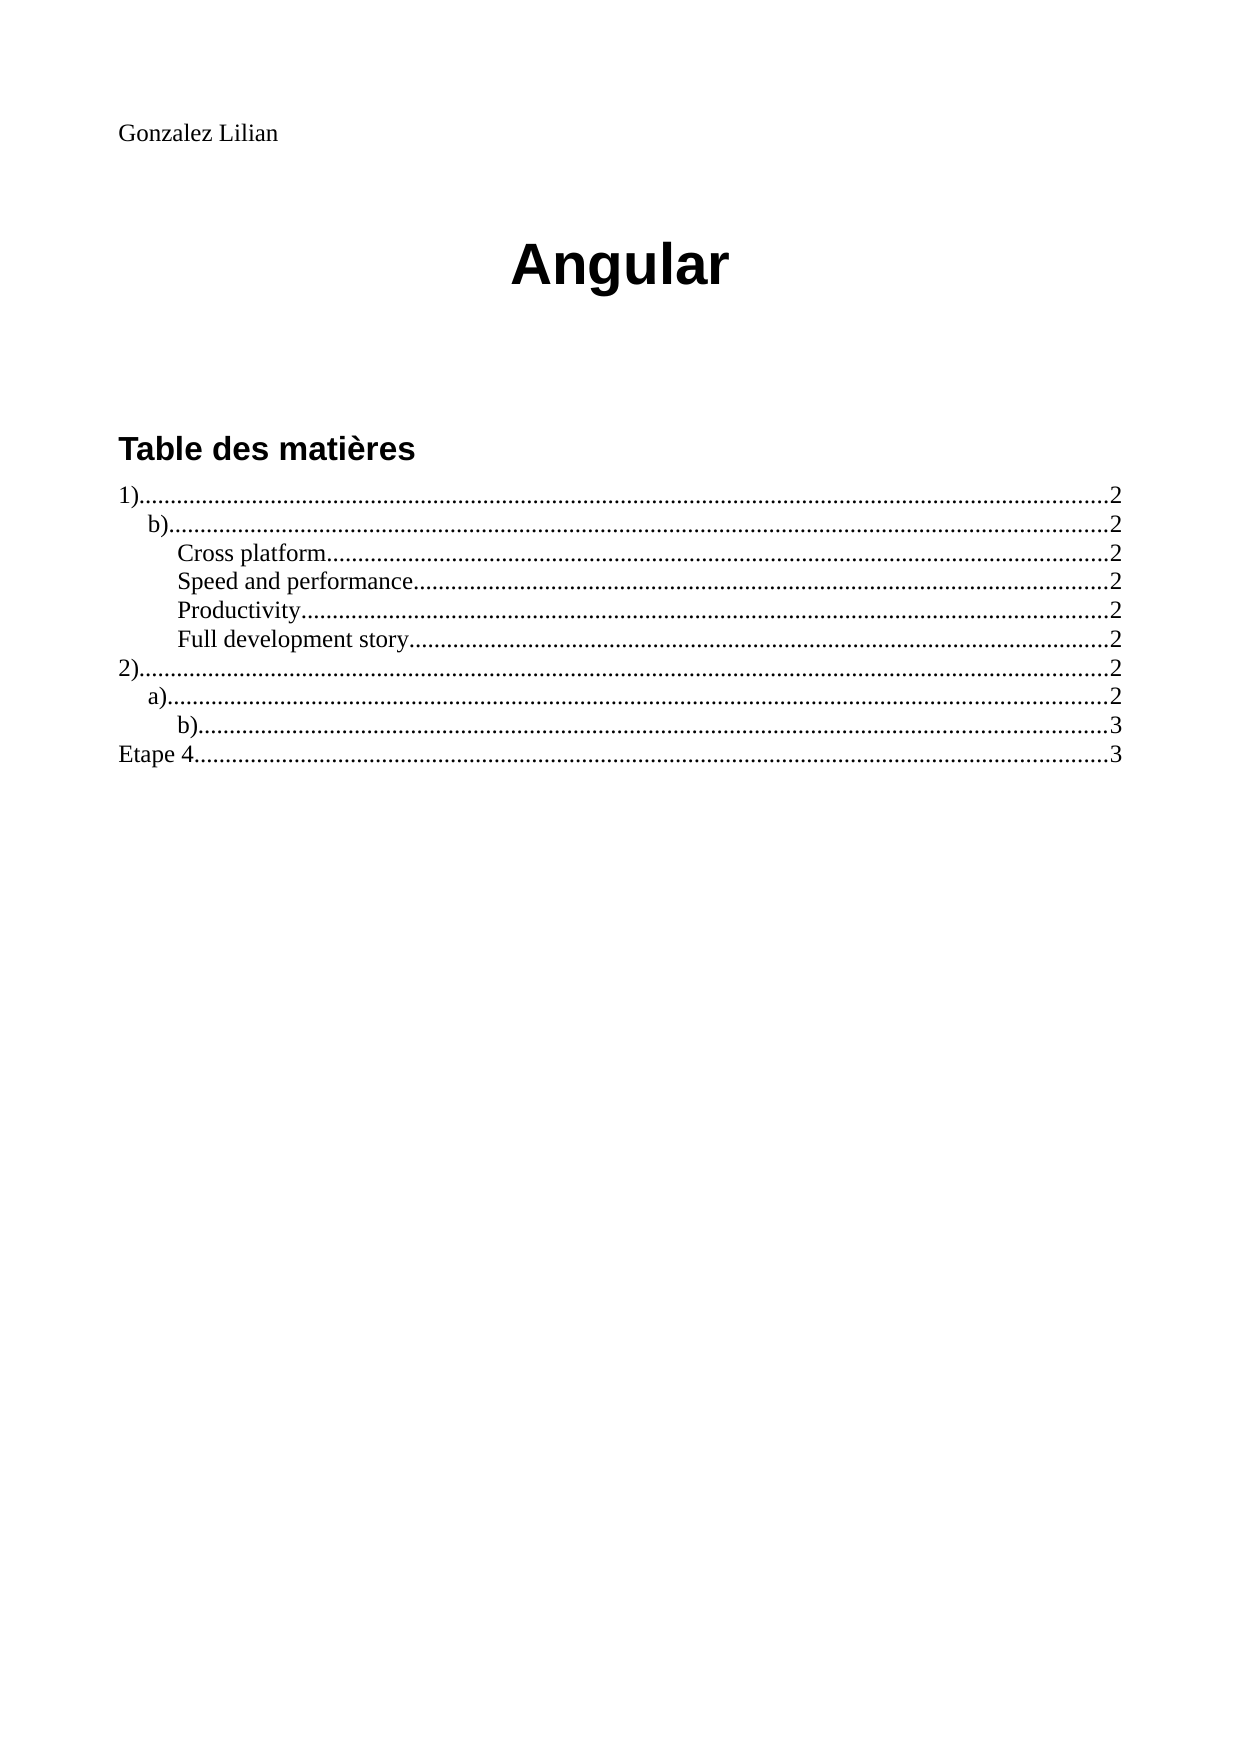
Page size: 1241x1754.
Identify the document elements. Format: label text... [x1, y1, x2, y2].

text Gonzalez Lilian [118, 118, 1122, 147]
text 2) 2 [118, 653, 1122, 681]
title Angular [118, 229, 1122, 296]
text a) 2 [148, 681, 1122, 710]
text Productivity 2 [177, 595, 1122, 624]
text Etape 4 3 [118, 739, 1122, 768]
text Speed and performance 2 [177, 566, 1122, 595]
subtitle Table des matières [118, 429, 1122, 468]
text 1) 2 [118, 480, 1122, 509]
text Cross platform 2 [177, 538, 1122, 566]
text b) 2 [148, 509, 1122, 538]
text Full development story 2 [177, 624, 1122, 653]
text b) 3 [177, 710, 1122, 739]
